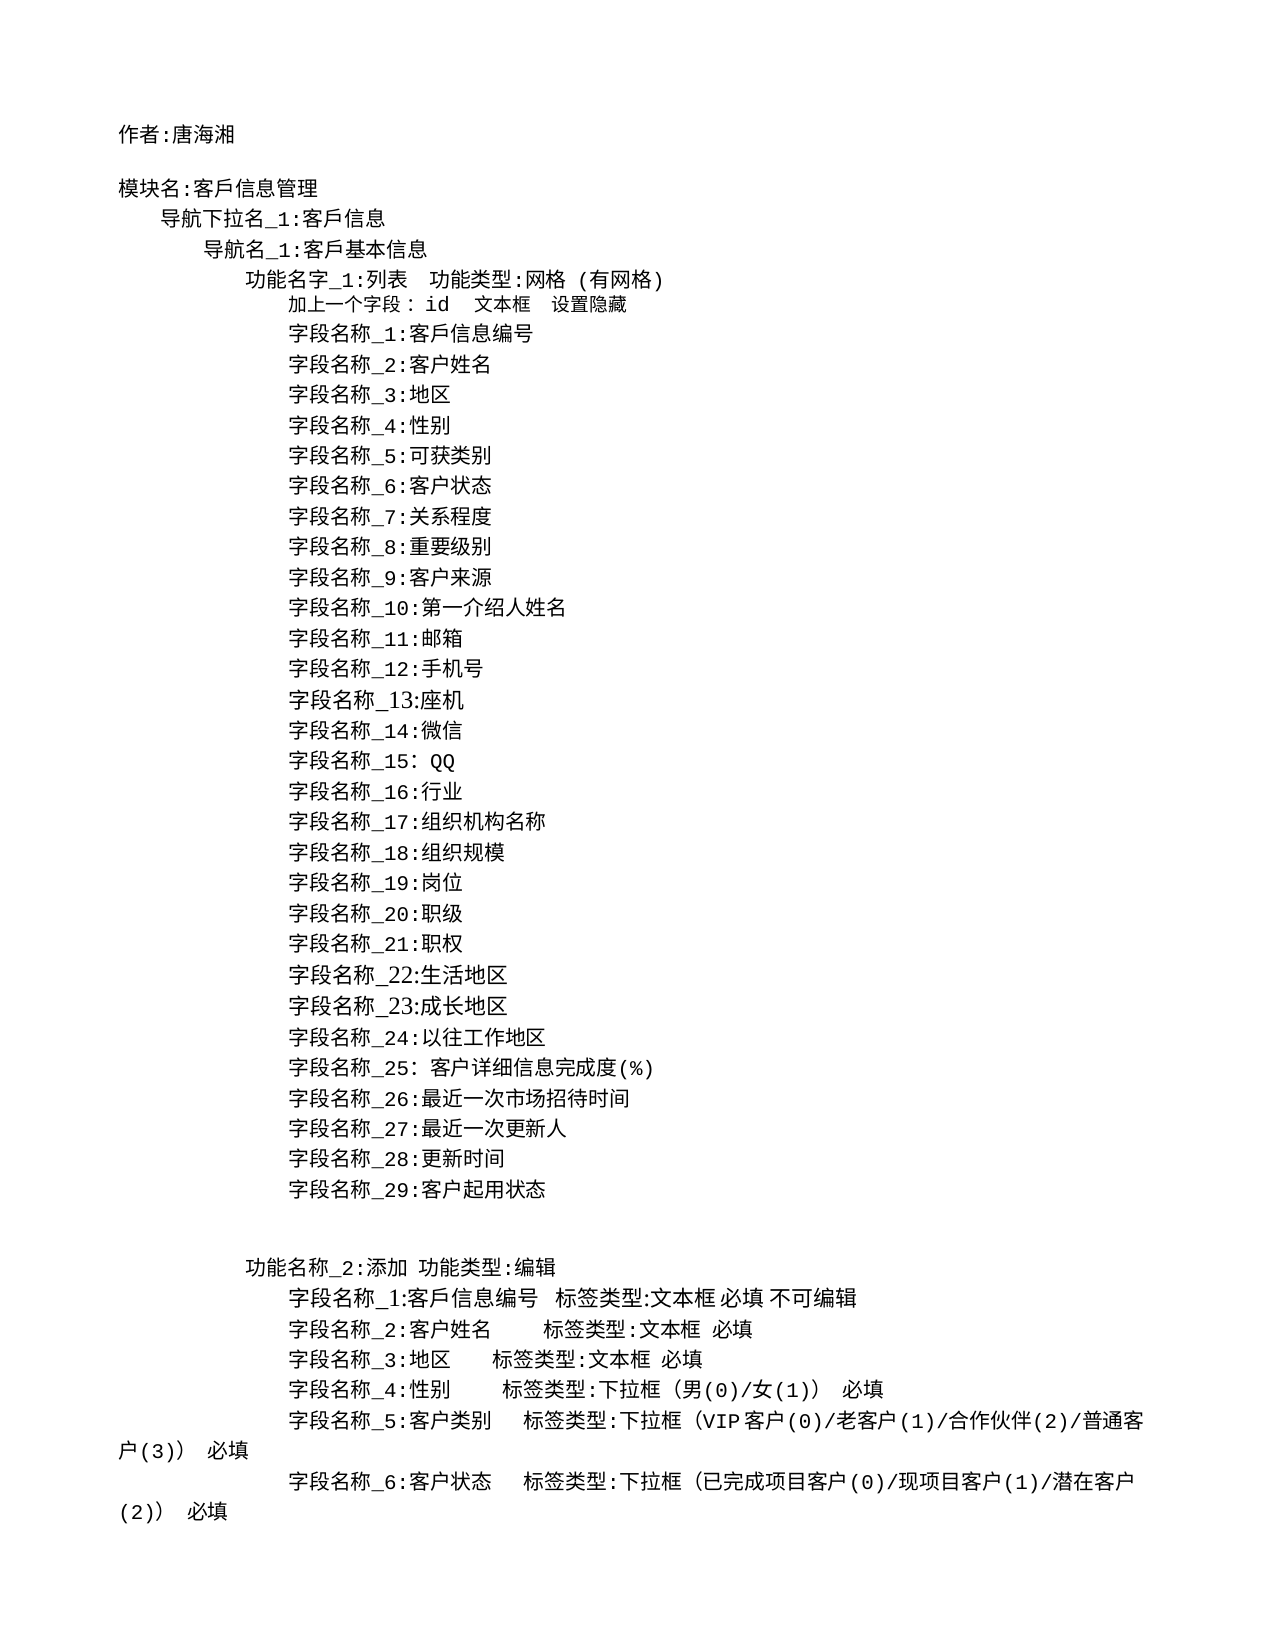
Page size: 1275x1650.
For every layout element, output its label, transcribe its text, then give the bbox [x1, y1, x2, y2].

text 字段名称_15：QQ [118, 745, 1157, 775]
text 字段名称_5:可获类别 [118, 439, 1157, 470]
text 功能名称_2:添加 功能类型:编辑 [118, 1251, 1157, 1281]
text 字段名称_24:以往工作地区 [118, 1021, 1157, 1051]
text 字段名称_17:组织机构名称 [118, 806, 1157, 836]
text 字段名称_10:第一介绍人姓名 [118, 591, 1157, 622]
text 字段名称_14:微信 [118, 714, 1157, 745]
text 作者:唐海湘 [118, 118, 1157, 148]
text 导航名_1:客戶基本信息 [118, 233, 1157, 263]
text 字段名称_6:客户状态 标签类型:下拉框（已完成项目客户(0)/现项目客户(1)/潜在客户(2)） 必填 [118, 1465, 1157, 1526]
text 字段名称_27:最近一次更新人 [118, 1112, 1157, 1143]
text 字段名称_1:客戶信息编号 标签类型:文本框 必填 不可编辑 [118, 1281, 1157, 1313]
text 字段名称_12:手机号 [118, 652, 1157, 683]
text 字段名称_2:客户姓名 标签类型:文本框 必填 [118, 1313, 1157, 1343]
text 导航下拉名_1:客戶信息 [118, 203, 1157, 233]
text 字段名称_26:最近一次市场招待时间 [118, 1082, 1157, 1112]
text 字段名称_4:性别 [118, 409, 1157, 439]
text 字段名称_22:生活地区 [118, 958, 1157, 989]
text 字段名称_1:客戶信息编号 [118, 318, 1157, 348]
text 功能名字_1:列表 功能类型:网格 (有网格) [118, 263, 1157, 294]
text 字段名称_2:客户姓名 [118, 348, 1157, 378]
text 模块名:客戶信息管理 [118, 172, 1157, 203]
text 字段名称_23:成长地区 [118, 989, 1157, 1021]
text 字段名称_18:组织规模 [118, 836, 1157, 866]
text 字段名称_19:岗位 [118, 866, 1157, 897]
text 字段名称_25：客户详细信息完成度(%) [118, 1051, 1157, 1082]
text 加上一个字段 ：id 文本框 设置隐藏 [118, 294, 1157, 318]
text 字段名称_16:行业 [118, 775, 1157, 806]
text 字段名称_21:职权 [118, 927, 1157, 958]
text 字段名称_20:职级 [118, 897, 1157, 927]
text 字段名称_28:更新时间 [118, 1143, 1157, 1173]
text 字段名称_6:客户状态 [118, 470, 1157, 500]
text 字段名称_4:性别 标签类型:下拉框（男(0)/女(1)） 必填 [118, 1374, 1157, 1404]
text 字段名称_8:重要级别 [118, 531, 1157, 561]
text 字段名称_11:邮箱 [118, 622, 1157, 652]
text 字段名称_3:地区 标签类型:文本框 必填 [118, 1343, 1157, 1374]
text 字段名称_7:关系程度 [118, 500, 1157, 531]
text 字段名称_9:客户来源 [118, 561, 1157, 591]
text 字段名称_13:座机 [118, 683, 1157, 714]
text 字段名称_3:地区 [118, 378, 1157, 409]
text 字段名称_29:客户起用状态 [118, 1173, 1157, 1203]
text 字段名称_5:客户类别 标签类型:下拉框（VIP客户(0)/老客户(1)/合作伙伴(2)/普通客户(3)） 必填 [118, 1404, 1157, 1465]
